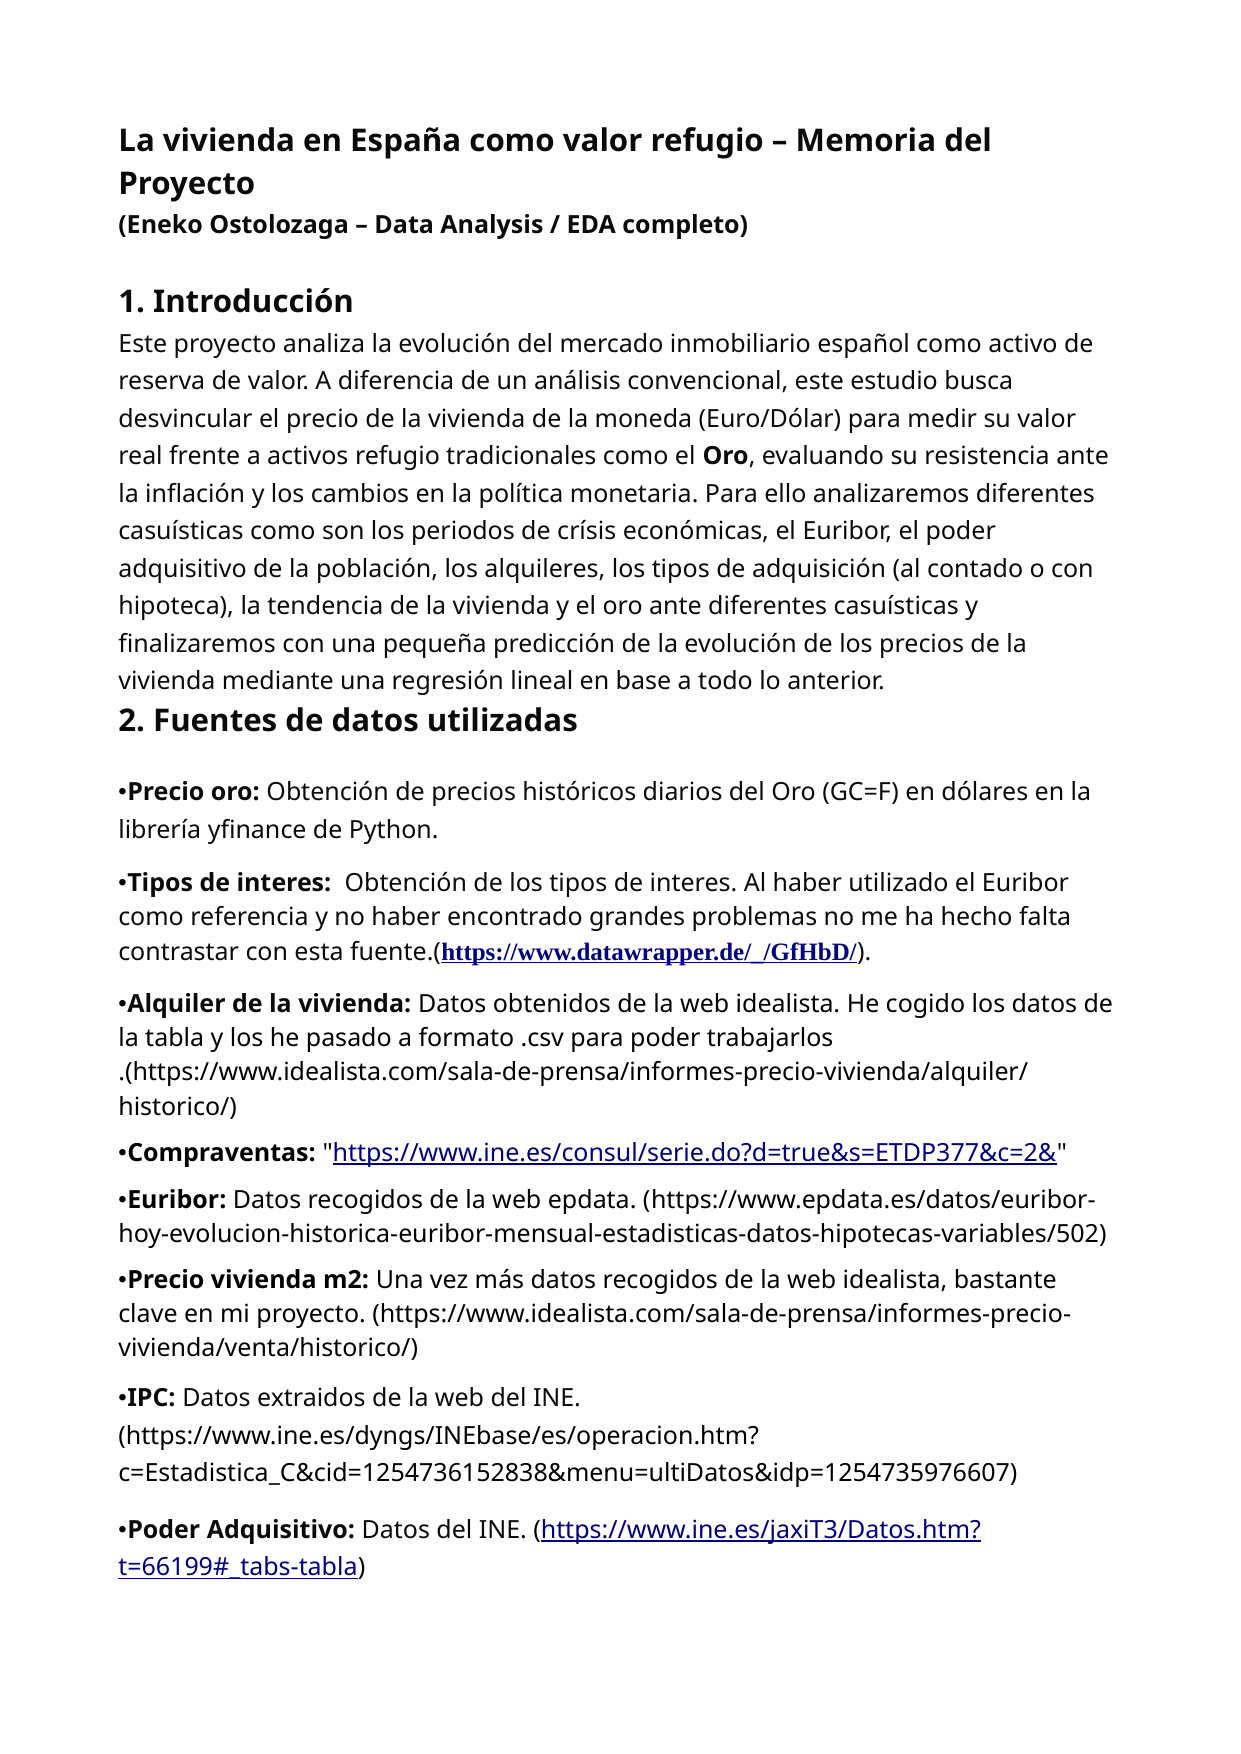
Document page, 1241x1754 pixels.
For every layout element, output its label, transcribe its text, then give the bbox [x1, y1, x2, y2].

list Precio oro: Obtención de precios históricos diarios del Oro (GC=F) en dólares en la librería yfinance de Python. [118, 770, 1122, 845]
text La vivienda en España como valor refugio – Memoria del Proyecto [118, 118, 1122, 203]
text 1. Introducción [118, 278, 1122, 322]
text Este proyecto analiza la evolución del mercado inmobiliario español como activo de reserva de valor. A diferencia de un análisis convencional, este estudio busca desvincular el precio de la vivienda de la moneda (Euro/Dólar) para medir su valor real frente a activos refugio tradicionales como el Oro, evaluando su resistencia ante la inflación y los cambios en la política monetaria. Para ello analizaremos diferentes casuísticas como son los periodos de crísis económicas, el Euribor, el poder adquisitivo de la población, los alquileres, los tipos de adquisición (al contado o con hipoteca), la tendencia de la vivienda y el oro ante diferentes casuísticas y finalizaremos con una pequeña predicción de la evolución de los precios de la vivienda mediante una regresión lineal en base a todo lo anterior. [118, 322, 1122, 697]
list Euribor: Datos recogidos de la web epdata. (https://www.epdata.es/datos/euribor-hoy-evolucion-historica-euribor-mensual-estadisticas-datos-hipotecas-variables/502) [118, 1181, 1122, 1249]
list Compraventas: "https://www.ine.es/consul/serie.do?d=true&s=ETDP377&c=2&" [118, 1135, 1122, 1169]
text 2. Fuentes de datos utilizadas [118, 697, 1122, 741]
list Poder Adquisitivo: Datos del INE. (https://www.ine.es/jaxiT3/Datos.htm?t=66199#_tabs-tabla) [118, 1508, 1122, 1583]
list Precio vivienda m2: Una vez más datos recogidos de la web idealista, bastante clave en mi proyecto. (https://www.idealista.com/sala-de-prensa/informes-precio-vivienda/venta/historico/) [118, 1262, 1122, 1364]
list IPC: Datos extraidos de la web del INE. (https://www.ine.es/dyngs/INEbase/es/operacion.htm?c=Estadistica_C&cid=1254736152838&menu=ultiDatos&idp=1254735976607) [118, 1377, 1122, 1489]
list Tipos de interes: Obtención de los tipos de interes. Al haber utilizado el Euribor como referencia y no haber encontrado grandes problemas no me ha hecho falta contrastar con esta fuente.(https://www.datawrapper.de/_/GfHbD/). [118, 864, 1122, 967]
text (Eneko Ostolozaga – Data Analysis / EDA completo) [118, 203, 1122, 241]
list Alquiler de la vivienda: Datos obtenidos de la web idealista. He cogido los datos de la tabla y los he pasado a formato .csv para poder trabajarlos .(https://www.idealista.com/sala-de-prensa/informes-precio-vivienda/alquiler/historico/) [118, 986, 1122, 1122]
